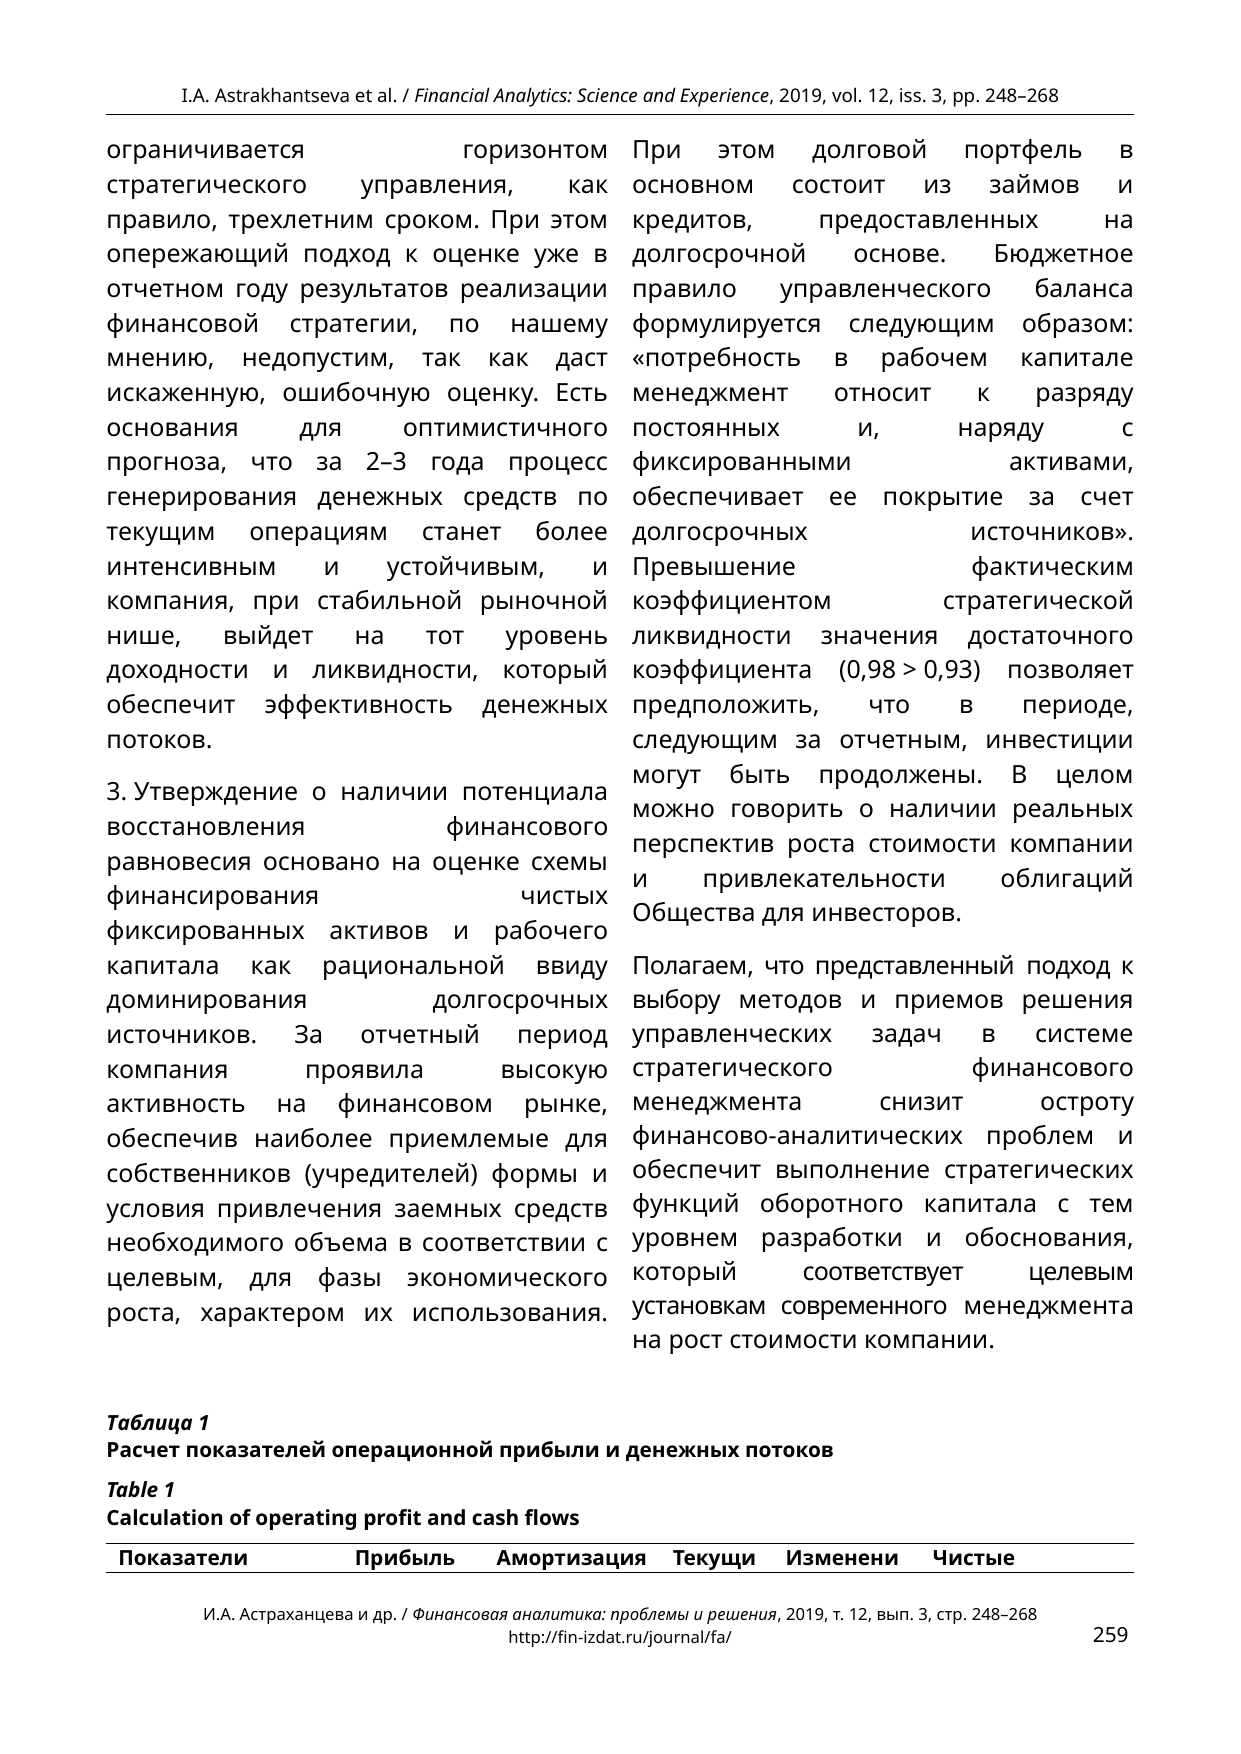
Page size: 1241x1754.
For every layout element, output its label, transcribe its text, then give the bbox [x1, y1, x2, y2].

text 3. Утверждение о наличии потенциала восстановления финансового равновесия основано на оценке схемы финансирования чистых фиксированных активов и рабочего капитала как рациональной ввиду доминирования долгосрочных источников. За отчетный период компания проявила высокую активность на финансовом рынке, обеспечив наиболее приемлемые для собственников (учредителей) формы и условия привлечения заемных средств необходимого объема в соответствии с целевым, для фазы экономического роста, характером их использования. [106, 774, 608, 1328]
text ограничивается горизонтом стратегического управления, как правило, трехлетним сроком. При этом опережающий подход к оценке уже в отчетном году результатов реализации финансовой стратегии, по нашему мнению, недопустим, так как даст искаженную, ошибочную оценку. Есть основания для оптимистичного прогноза, что за 2–3 года процесс генерирования денежных средств по текущим операциям станет более интенсивным и устойчивым, и компания, при стабильной рыночной нише, выйдет на тот уровень доходности и ликвидности, который обеспечит эффективность денежных потоков. [106, 132, 608, 756]
text Table 1 [106, 1475, 1134, 1503]
table_header Изменени [774, 1544, 921, 1572]
table_header Текущи [661, 1544, 774, 1572]
table_header Прибыль [343, 1544, 484, 1572]
text Расчет показателей операционной прибыли и денежных потоков [106, 1436, 1134, 1463]
text Таблица 1 [106, 1408, 1134, 1436]
table_header Чистые [921, 1544, 1134, 1572]
text Calculation of operating profit and cash flows [106, 1503, 1134, 1531]
text Полагаем, что представленный подход к выбору методов и приемов решения управленческих задач в системе стратегического финансового менеджмента снизит остроту финансово-аналитических проблем и обеспечит выполнение стратегических функций оборотного капитала с тем уровнем разработки и обоснования, который соответствует целевым установкам современного менеджмента на рост стоимости компании. [632, 947, 1134, 1356]
text При этом долговой портфель в основном состоит из займов и кредитов, предоставленных на долгосрочной основе. Бюджетное правило управленческого баланса формулируется следующим образом: «потребность в рабочем капитале менеджмент относит к разряду постоянных и, наряду с фиксированными активами, обеспечивает ее покрытие за счет долгосрочных источников». Превышение фактическим коэффициентом стратегической ликвидности значения достаточного коэффициента (0,98 > 0,93) позволяет предположить, что в периоде, следующим за отчетным, инвестиции могут быть продолжены. В целом можно говорить о наличии реальных перспектив роста стоимости компании и привлекательности облигаций Общества для инвесторов. [632, 132, 1134, 929]
table_header Показатели [106, 1544, 343, 1572]
table_header Амортизация [485, 1544, 661, 1572]
